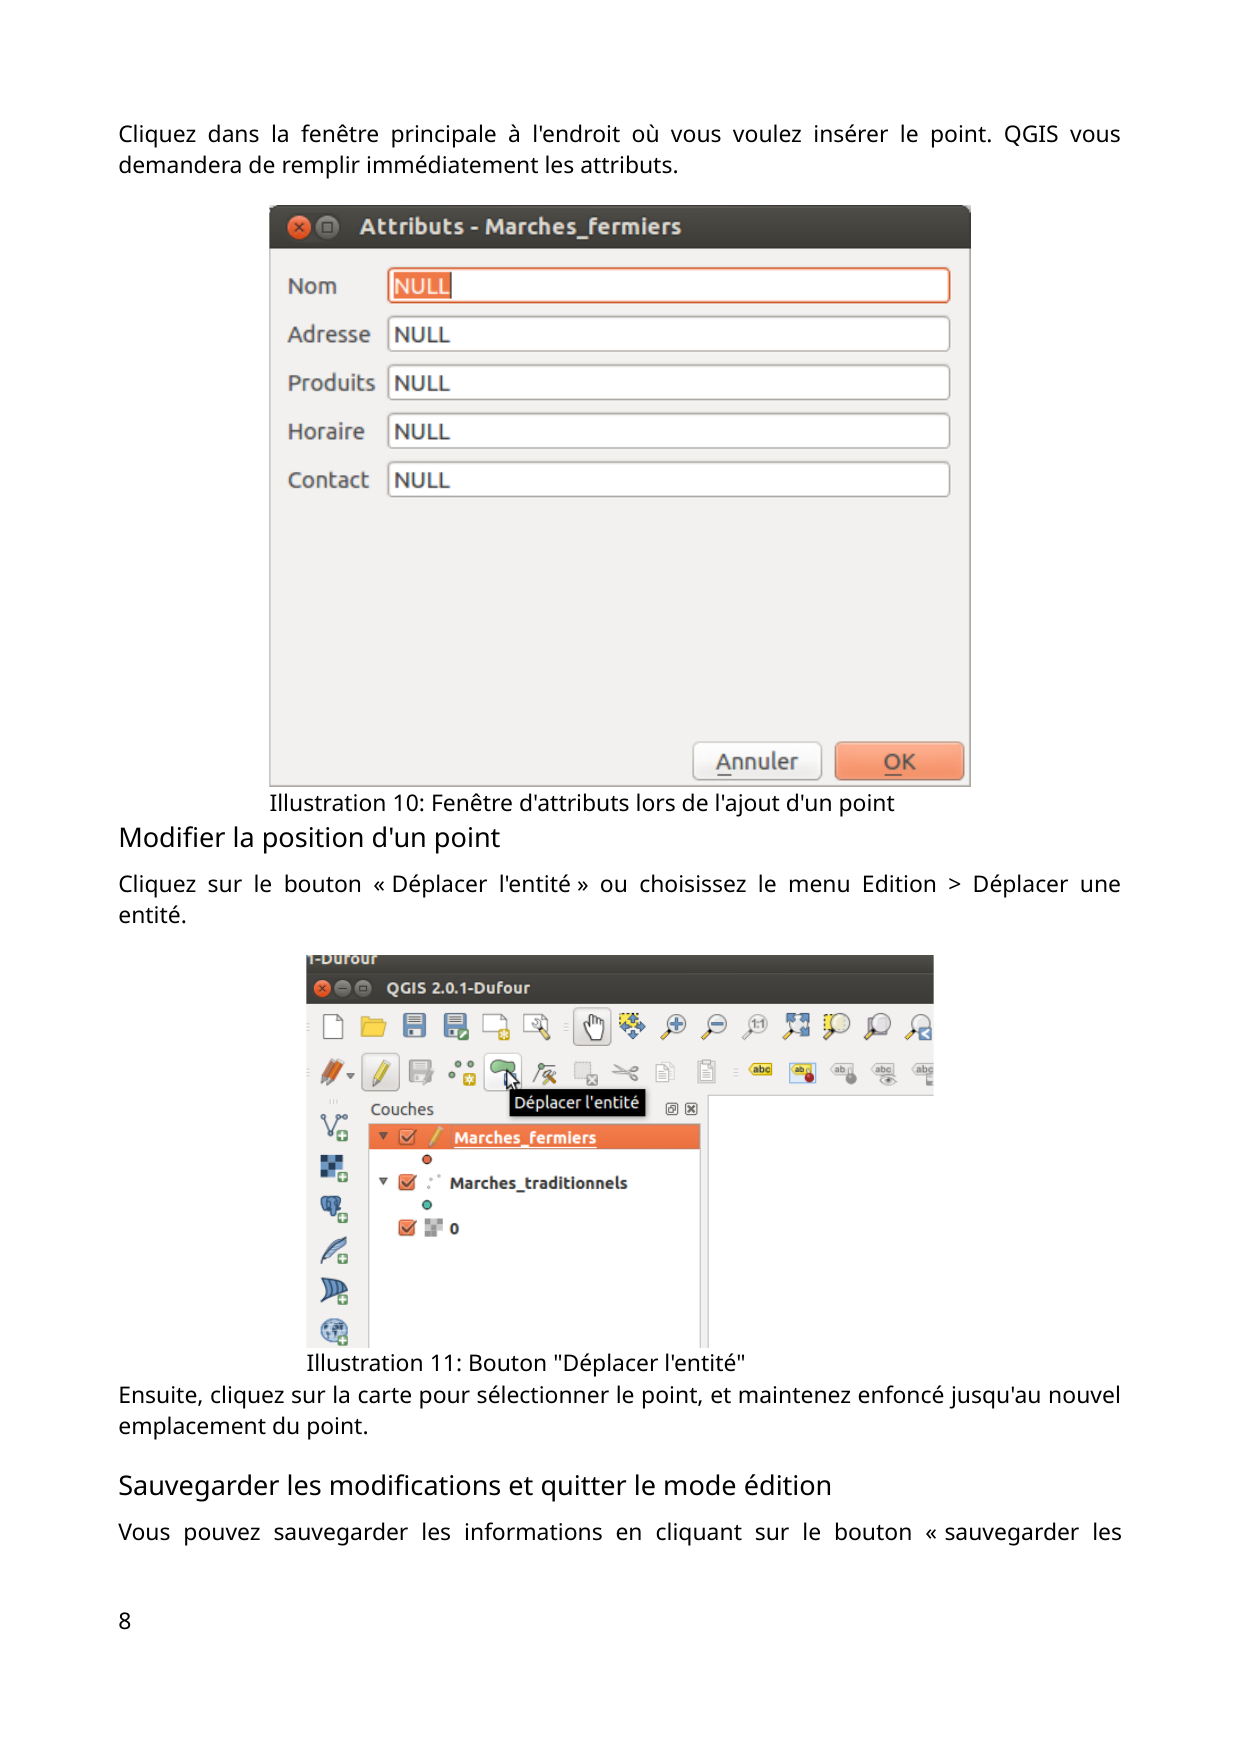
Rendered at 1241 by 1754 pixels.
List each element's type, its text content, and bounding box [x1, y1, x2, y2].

text Ensuite, cliquez sur la carte pour sélectionner le point, et maintenez enfoncé jusqu'au nouvel emplacement du point. [118, 942, 1122, 1441]
text Illustration 11: Bouton "Déplacer l'entité" [306, 1348, 934, 1378]
picture [269, 205, 971, 787]
text Cliquez sur le bouton « Déplacer l'entité » ou choisissez le menu Edition > Déplacer une entité. [118, 867, 1122, 930]
subtitle Sauvegarder les modifications et quitter le mode édition [118, 1466, 1122, 1503]
text Cliquez dans la fenêtre principale à l'endroit où vous voulez insérer le point. QGIS vous demandera de remplir immédiatement les attributs. [118, 118, 1122, 181]
subtitle Modifier la position d'un point [118, 206, 1122, 855]
text Illustration 10: Fenêtre d'attributs lors de l'ajout d'un point [269, 787, 971, 818]
subtitle [269, 193, 971, 205]
text Vous pouvez sauvegarder les informations en cliquant sur le bouton « sauvegarder les [118, 1515, 1122, 1547]
picture [306, 955, 934, 1348]
